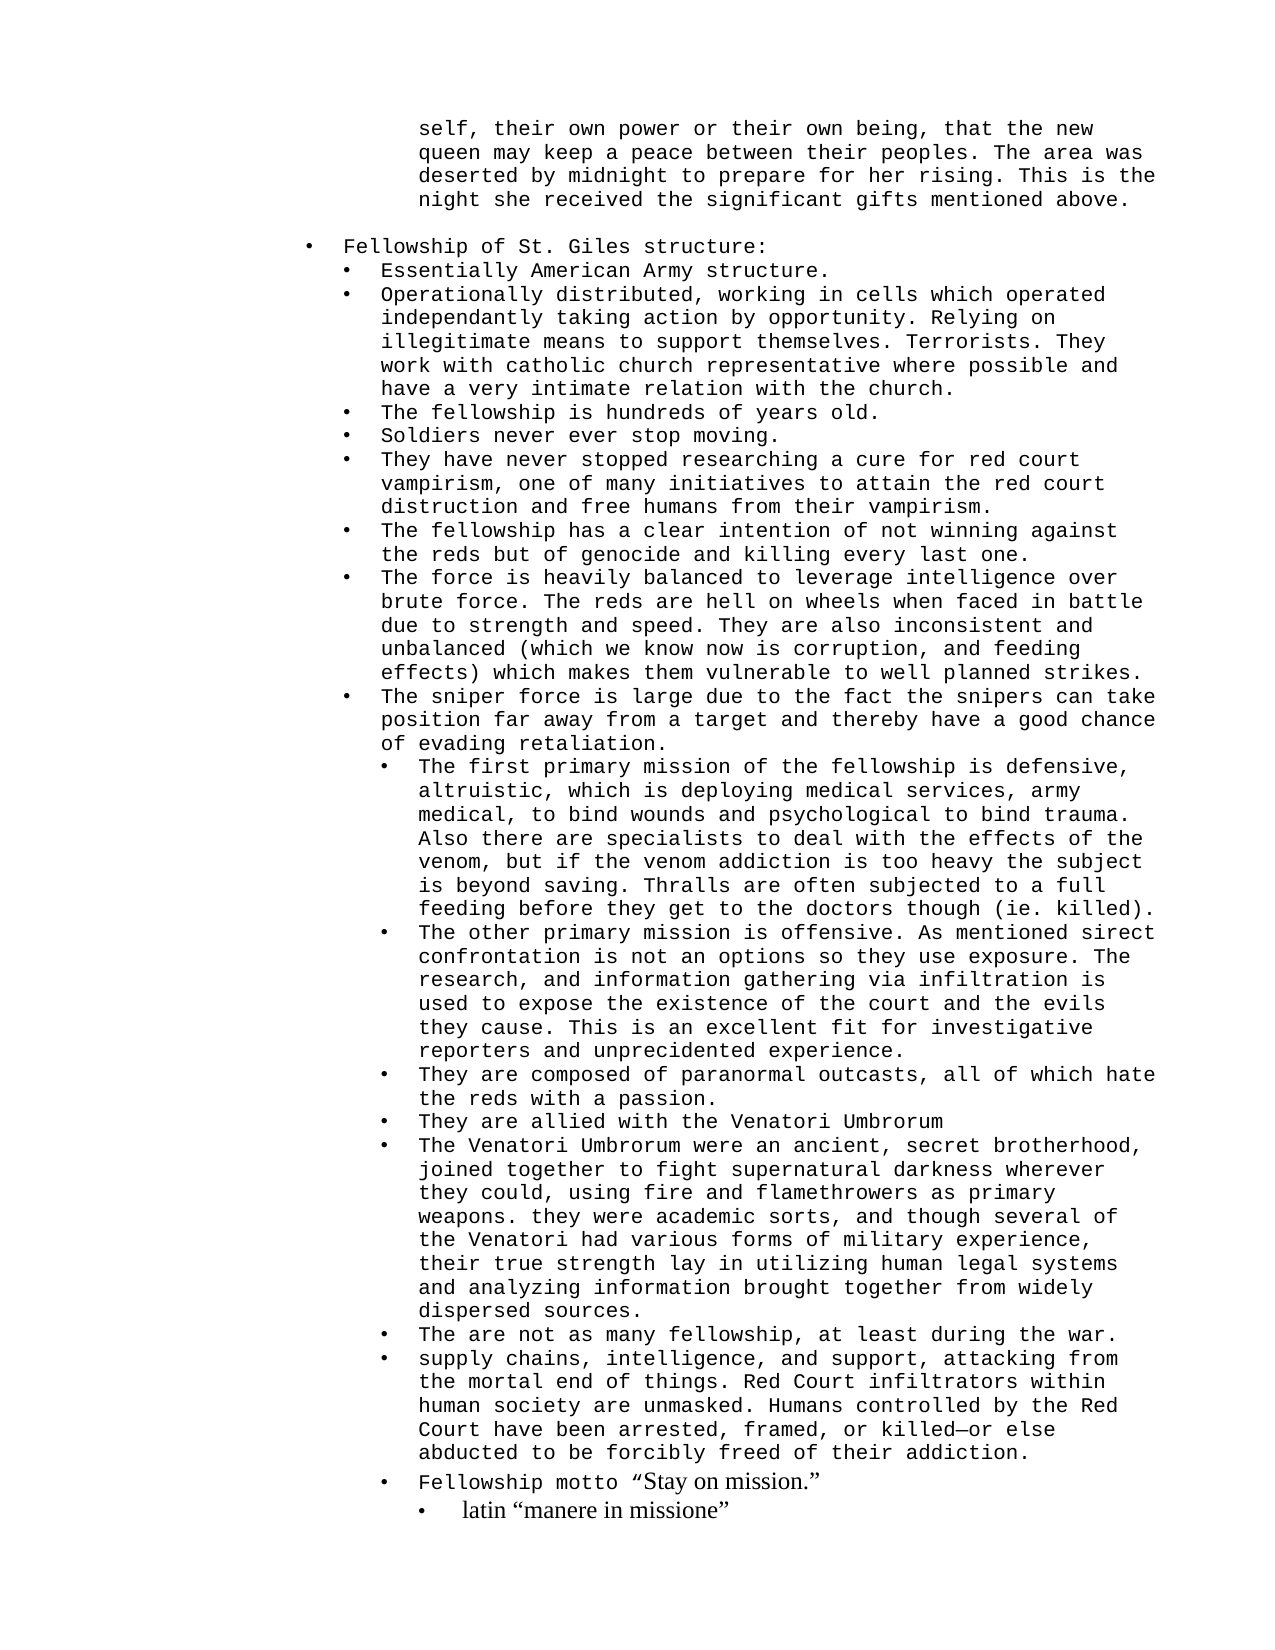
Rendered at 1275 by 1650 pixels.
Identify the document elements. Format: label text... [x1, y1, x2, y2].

list Fellowship of St. Giles structure: [306, 236, 1157, 260]
list They have never stopped researching a cure for red court vampirism, one of many initiatives to attain the red court distruction and free humans from their vampirism. [343, 449, 1157, 520]
list self, their own power or their own being, that the new queen may keep a peace between their peoples. The area was deserted by midnight to prepare for her rising. This is the night she received the significant gifts mentioned above. [381, 118, 1157, 213]
list The are not as many fellowship, at least during the war. [381, 1324, 1157, 1348]
list Soldiers never ever stop moving. [343, 426, 1157, 449]
list The sniper force is large due to the fact the snipers can take position far away from a target and thereby have a good chance of evading retaliation. [343, 686, 1157, 757]
list Essentially American Army structure. [343, 260, 1157, 284]
list Operationally distributed, working in cells which operated independantly taking action by opportunity. Relying on illegitimate means to support themselves. Terrorists. They work with catholic church representative where possible and have a very intimate relation with the church. [343, 284, 1157, 402]
list supply chains, intelligence, and support, attacking from the mortal end of things. Red Court infiltrators within human society are unmasked. Humans controlled by the Red Court have been arrested, framed, or killed—or else abducted to be forcibly freed of their addiction. [381, 1348, 1157, 1466]
list Fellowship motto “Stay on mission.” [381, 1466, 1157, 1496]
list latin “manere in missione” [418, 1496, 1157, 1524]
list The force is heavily balanced to leverage intelligence over brute force. The reds are hell on wheels when faced in battle due to strength and speed. They are also inconsistent and unbalanced (which we know now is corruption, and feeding effects) which makes them vulnerable to well planned strikes. [343, 567, 1157, 686]
list The other primary mission is offensive. As mentioned sirect confrontation is not an options so they use exposure. The research, and information gathering via infiltration is used to expose the existence of the court and the evils they cause. This is an excellent fit for investigative reporters and unprecidented experience. [381, 922, 1157, 1064]
list They are allied with the Venatori Umbrorum [381, 1111, 1157, 1135]
list The fellowship is hundreds of years old. [343, 402, 1157, 426]
list They are composed of paranormal outcasts, all of which hate the reds with a passion. [381, 1064, 1157, 1111]
list The Venatori Umbrorum were an ancient, secret brotherhood, joined together to fight supernatural darkness wherever they could, using fire and flamethrowers as primary weapons. they were academic sorts, and though several of the Venatori had various forms of military experience, their true strength lay in utilizing human legal systems and analyzing information brought together from widely dispersed sources. [381, 1135, 1157, 1324]
list The first primary mission of the fellowship is defensive, altruistic, which is deploying medical services, army medical, to bind wounds and psychological to bind trauma. Also there are specialists to deal with the effects of the venom, but if the venom addiction is too heavy the subject is beyond saving. Thralls are often subjected to a full feeding before they get to the doctors though (ie. killed). [381, 757, 1157, 922]
list The fellowship has a clear intention of not winning against the reds but of genocide and killing every last one. [343, 520, 1157, 567]
